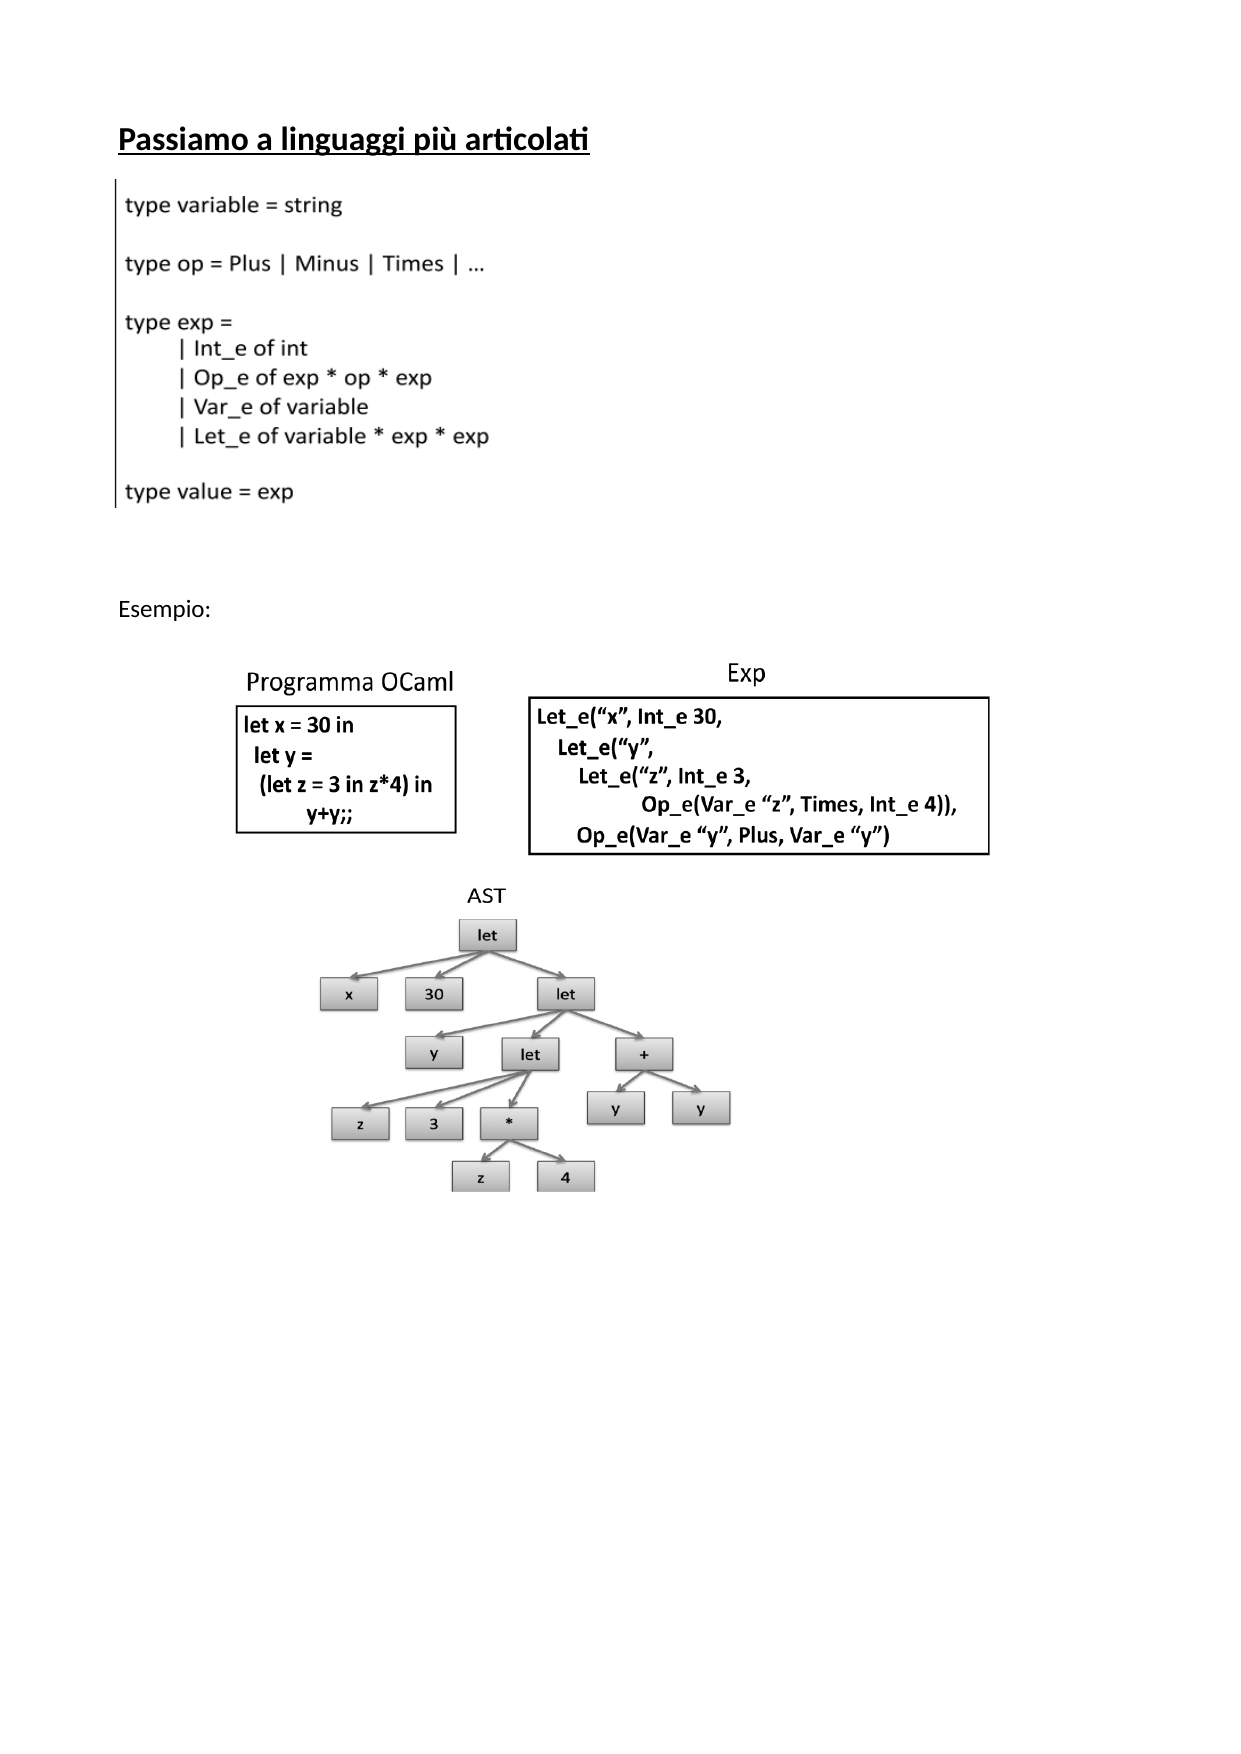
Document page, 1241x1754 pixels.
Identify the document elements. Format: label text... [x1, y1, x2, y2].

picture [114, 179, 523, 508]
subtitle Passiamo a linguaggi più articolati [118, 118, 1122, 159]
text Esempio: [118, 593, 1122, 624]
